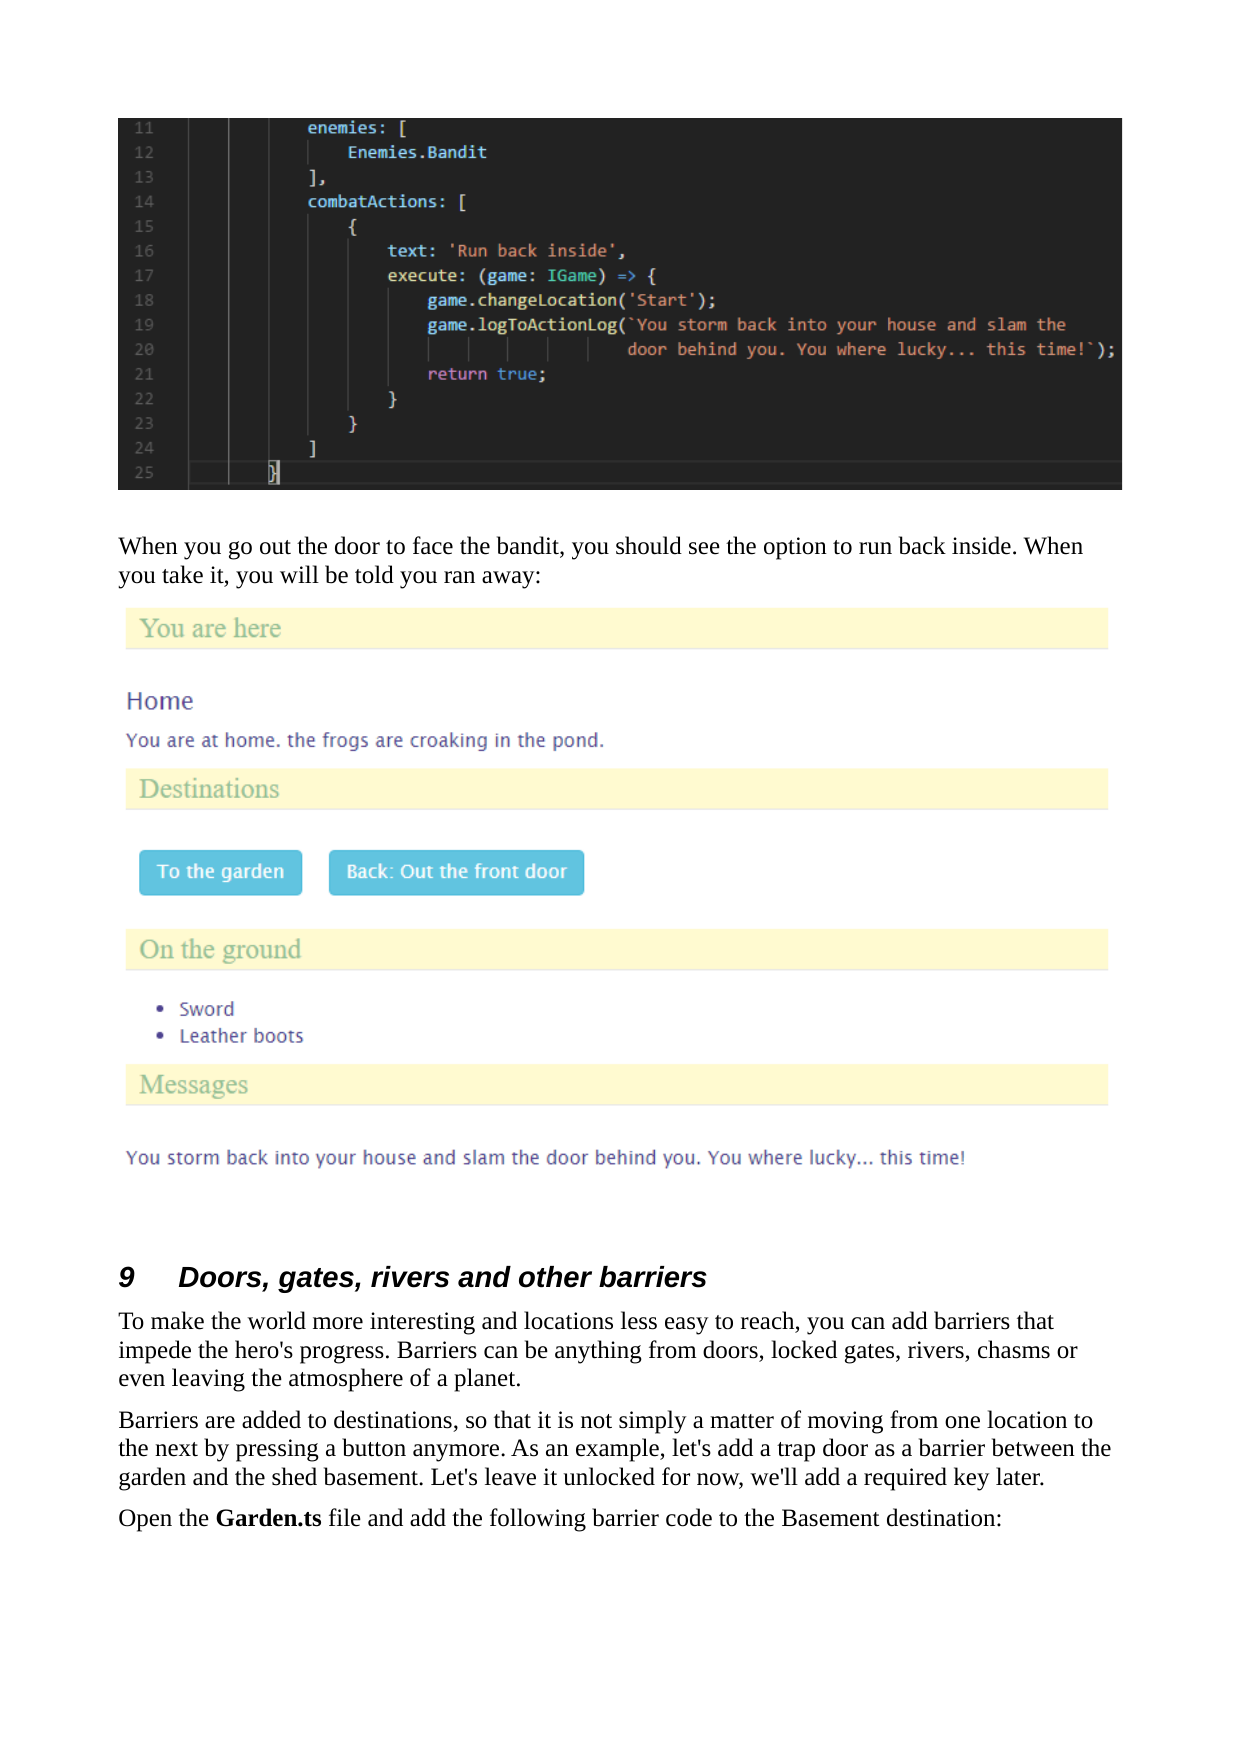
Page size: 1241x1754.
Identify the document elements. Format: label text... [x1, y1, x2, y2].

text Open the Garden.ts file and add the following barrier code to the Basement destination: [118, 1503, 1122, 1532]
subtitle Doors, gates, rivers and other barriers [118, 1260, 1122, 1293]
text To make the world more interesting and locations less easy to reach, you can add barriers that impede the hero's progress. Barriers can be anything from doors, locked gates, rivers, chasms or even leaving the atmosphere of a planet. [118, 1306, 1122, 1392]
text When you go out the door to face the bandit, you should see the option to run back inside. When you take it, you will be told you ran away: [118, 531, 1122, 588]
text Barriers are added to destinations, so that it is not simply a matter of moving from one location to the next by pressing a button anymore. As an example, let's add a trap door as a barrier between the garden and the shed basement. Let's leave it unlocked for now, we'll add a required key later. [118, 1405, 1122, 1491]
